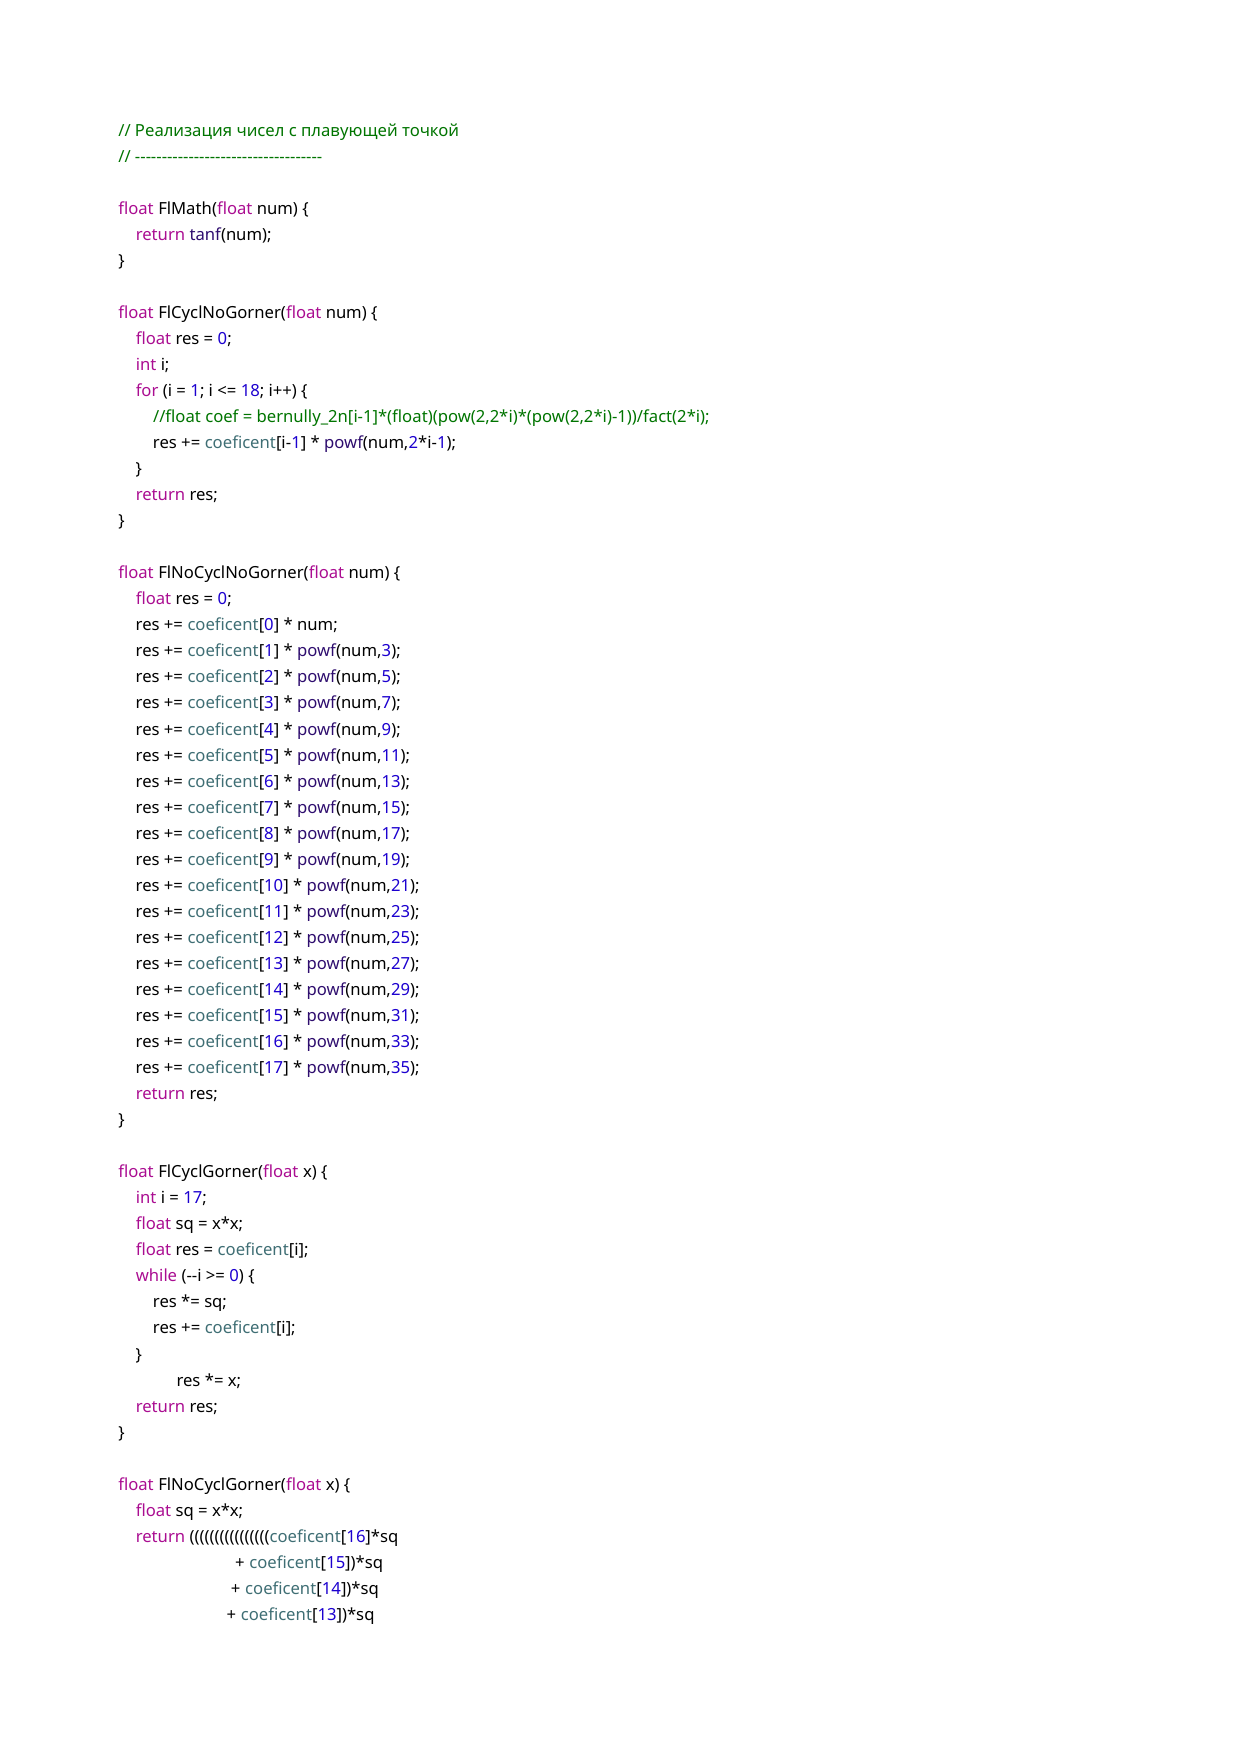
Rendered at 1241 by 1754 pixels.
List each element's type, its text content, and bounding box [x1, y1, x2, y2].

text res += coeficent[16] * powf(num,33); [118, 1029, 1152, 1052]
text res += coeficent[6] * powf(num,13); [118, 769, 1152, 792]
text // Реализация чисел с плавующей точкой [118, 118, 1152, 141]
text float res = 0; [118, 326, 1152, 349]
text int i = 17; [118, 1186, 1152, 1208]
text res *= x; [118, 1368, 1152, 1391]
text float res = coeficent[i]; [118, 1238, 1152, 1261]
text res += coeficent[8] * powf(num,17); [118, 821, 1152, 844]
text } [118, 509, 1152, 531]
text res += coeficent[2] * powf(num,5); [118, 665, 1152, 688]
text return res; [118, 1082, 1152, 1104]
text float FlMath(float num) { [118, 196, 1152, 219]
text + coeficent[13])*sq [118, 1602, 1152, 1625]
text res += coeficent[5] * powf(num,11); [118, 743, 1152, 766]
text // ----------------------------------- [118, 144, 1152, 167]
text + coeficent[15])*sq [118, 1550, 1152, 1573]
text //float coef = bernully_2n[i-1]*(float)(pow(2,2*i)*(pow(2,2*i)-1))/fact(2*i); [118, 404, 1152, 427]
text return ((((((((((((((((coeficent[16]*sq [118, 1524, 1152, 1547]
text res += coeficent[i]; [118, 1316, 1152, 1339]
text res += coeficent[11] * powf(num,23); [118, 899, 1152, 922]
text float FlCyclGorner(float x) { [118, 1160, 1152, 1182]
text } [118, 1420, 1152, 1443]
text float sq = x*x; [118, 1212, 1152, 1234]
text } [118, 1342, 1152, 1365]
text + coeficent[14])*sq [118, 1576, 1152, 1599]
text res += coeficent[3] * powf(num,7); [118, 691, 1152, 714]
text while (--i >= 0) { [118, 1264, 1152, 1287]
text float sq = x*x; [118, 1498, 1152, 1521]
text res += coeficent[15] * powf(num,31); [118, 1003, 1152, 1026]
text res += coeficent[14] * powf(num,29); [118, 977, 1152, 1000]
text res += coeficent[17] * powf(num,35); [118, 1056, 1152, 1078]
text return res; [118, 483, 1152, 505]
text float FlNoCyclGorner(float x) { [118, 1472, 1152, 1495]
text float res = 0; [118, 587, 1152, 609]
text res *= sq; [118, 1290, 1152, 1313]
text res += coeficent[12] * powf(num,25); [118, 925, 1152, 948]
text res += coeficent[7] * powf(num,15); [118, 795, 1152, 818]
text res += coeficent[10] * powf(num,21); [118, 873, 1152, 896]
text res += coeficent[9] * powf(num,19); [118, 847, 1152, 870]
text res += coeficent[1] * powf(num,3); [118, 639, 1152, 662]
text for (i = 1; i <= 18; i++) { [118, 378, 1152, 401]
text return tanf(num); [118, 222, 1152, 245]
text } [118, 457, 1152, 479]
text res += coeficent[4] * powf(num,9); [118, 717, 1152, 740]
text float FlNoCyclNoGorner(float num) { [118, 561, 1152, 583]
text } [118, 248, 1152, 271]
text return res; [118, 1394, 1152, 1417]
text res += coeficent[13] * powf(num,27); [118, 951, 1152, 974]
text float FlCyclNoGorner(float num) { [118, 300, 1152, 323]
text res += coeficent[i-1] * powf(num,2*i-1); [118, 431, 1152, 453]
text int i; [118, 352, 1152, 375]
text } [118, 1108, 1152, 1130]
text res += coeficent[0] * num; [118, 613, 1152, 636]
